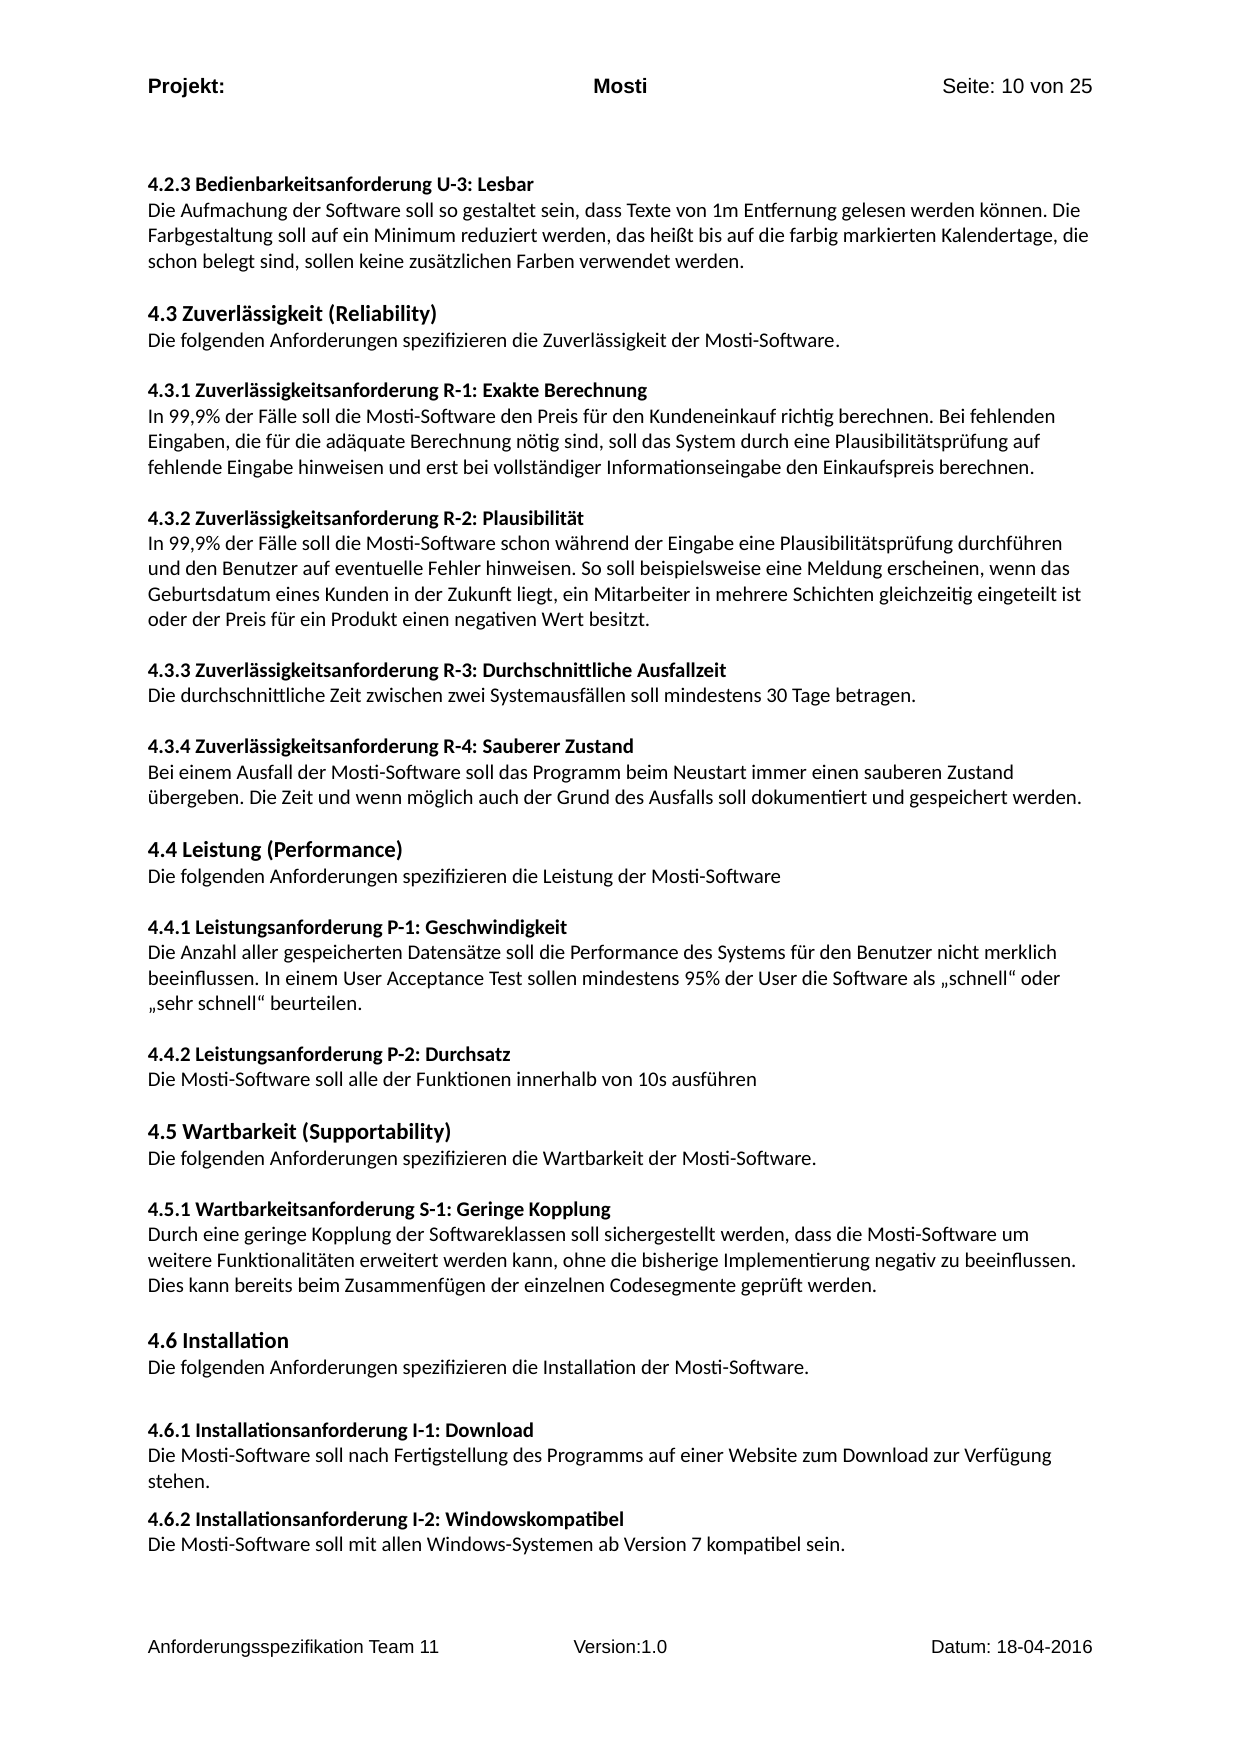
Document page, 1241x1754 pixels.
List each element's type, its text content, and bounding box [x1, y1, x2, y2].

subtitle 4.3 Zuverlässigkeit (Reliability) [148, 299, 1092, 327]
subtitle 4.4 Leistung (Performance) [148, 835, 1092, 863]
subtitle 4.5.1 Wartbarkeitsanforderung S-1: Geringe Kopplung [148, 1196, 1092, 1222]
text Dies kann bereits beim Zusammenfügen der einzelnen Codesegmente geprüft werden. [148, 1272, 1092, 1298]
subtitle 4.4.1 Leistungsanforderung P-1: Geschwindigkeit [148, 914, 1092, 939]
subtitle 4.3.3 Zuverlässigkeitsanforderung R-3: Durchschnittliche Ausfallzeit [148, 657, 1092, 683]
text Die folgenden Anforderungen spezifizieren die Leistung der Mosti-Software [148, 863, 1092, 888]
subtitle Die folgenden Anforderungen spezifizieren die Wartbarkeit der Mosti-Software. [148, 1145, 1092, 1171]
subtitle 4.6.1 Installationsanforderung I-1: Download [148, 1417, 1092, 1443]
text Bei einem Ausfall der Mosti-Software soll das Programm beim Neustart immer einen sauberen Zustand übergeben. Die Zeit und wenn möglich auch der Grund des Ausfalls soll dokumentiert und gespeichert werden. [148, 759, 1092, 810]
subtitle 4.4.2 Leistungsanforderung P-2: Durchsatz [148, 1041, 1092, 1066]
subtitle 4.6 Installation [148, 1326, 1092, 1354]
text In 99,9% der Fälle soll die Mosti-Software schon während der Eingabe eine Plausibilitätsprüfung durchführen und den Benutzer auf eventuelle Fehler hinweisen. So soll beispielsweise eine Meldung erscheinen, wenn das Geburtsdatum eines Kunden in der Zukunft liegt, ein Mitarbeiter in mehrere Schichten gleichzeitig eingeteilt ist oder der Preis für ein Produkt einen negativen Wert besitzt. [148, 530, 1092, 632]
text In 99,9% der Fälle soll die Mosti-Software den Preis für den Kundeneinkauf richtig berechnen. Bei fehlenden Eingaben, die für die adäquate Berechnung nötig sind, soll das System durch eine Plausibilitätsprüfung auf fehlende Eingabe hinweisen und erst bei vollständiger Informationseingabe den Einkaufspreis berechnen. [148, 403, 1092, 479]
text Die folgenden Anforderungen spezifizieren die Zuverlässigkeit der Mosti-Software. [148, 327, 1092, 352]
text Die durchschnittliche Zeit zwischen zwei Systemausfällen soll mindestens 30 Tage betragen. [148, 683, 1092, 708]
text Die Anzahl aller gespeicherten Datensätze soll die Performance des Systems für den Benutzer nicht merklich beeinflussen. In einem User Acceptance Test sollen mindestens 95% der User die Software als „schnell“ oder „sehr schnell“ beurteilen. [148, 939, 1092, 1016]
subtitle 4.3.1 Zuverlässigkeitsanforderung R-1: Exakte Berechnung [148, 378, 1092, 403]
text Durch eine geringe Kopplung der Softwareklassen soll sichergestellt werden, dass die Mosti-Software um weitere Funktionalitäten erweitert werden kann, ohne die bisherige Implementierung negativ zu beeinflussen. [148, 1222, 1092, 1272]
subtitle 4.6.2 Installationsanforderung I-2: Windowskompatibel [148, 1506, 1092, 1531]
text Die Mosti-Software soll nach Fertigstellung des Programms auf einer Website zum Download zur Verfügung stehen. [148, 1443, 1092, 1493]
subtitle 4.3.2 Zuverlässigkeitsanforderung R-2: Plausibilität [148, 505, 1092, 530]
text Die Mosti-Software soll alle der Funktionen innerhalb von 10s ausführen [148, 1066, 1092, 1092]
subtitle 4.3.4 Zuverlässigkeitsanforderung R-4: Sauberer Zustand [148, 733, 1092, 759]
text Die Aufmachung der Software soll so gestaltet sein, dass Texte von 1m Entfernung gelesen werden können. Die Farbgestaltung soll auf ein Minimum reduziert werden, das heißt bis auf die farbig markierten Kalendertage, die schon belegt sind, sollen keine zusätzlichen Farben verwendet werden. [148, 197, 1092, 273]
subtitle 4.5 Wartbarkeit (Supportability) [148, 1117, 1092, 1145]
text 4.2.3 Bedienbarkeitsanforderung U-3: Lesbar [148, 172, 1092, 197]
subtitle Die folgenden Anforderungen spezifizieren die Installation der Mosti-Software. [148, 1354, 1092, 1379]
subtitle Die Mosti-Software soll mit allen Windows-Systemen ab Version 7 kompatibel sein. [148, 1531, 1092, 1557]
